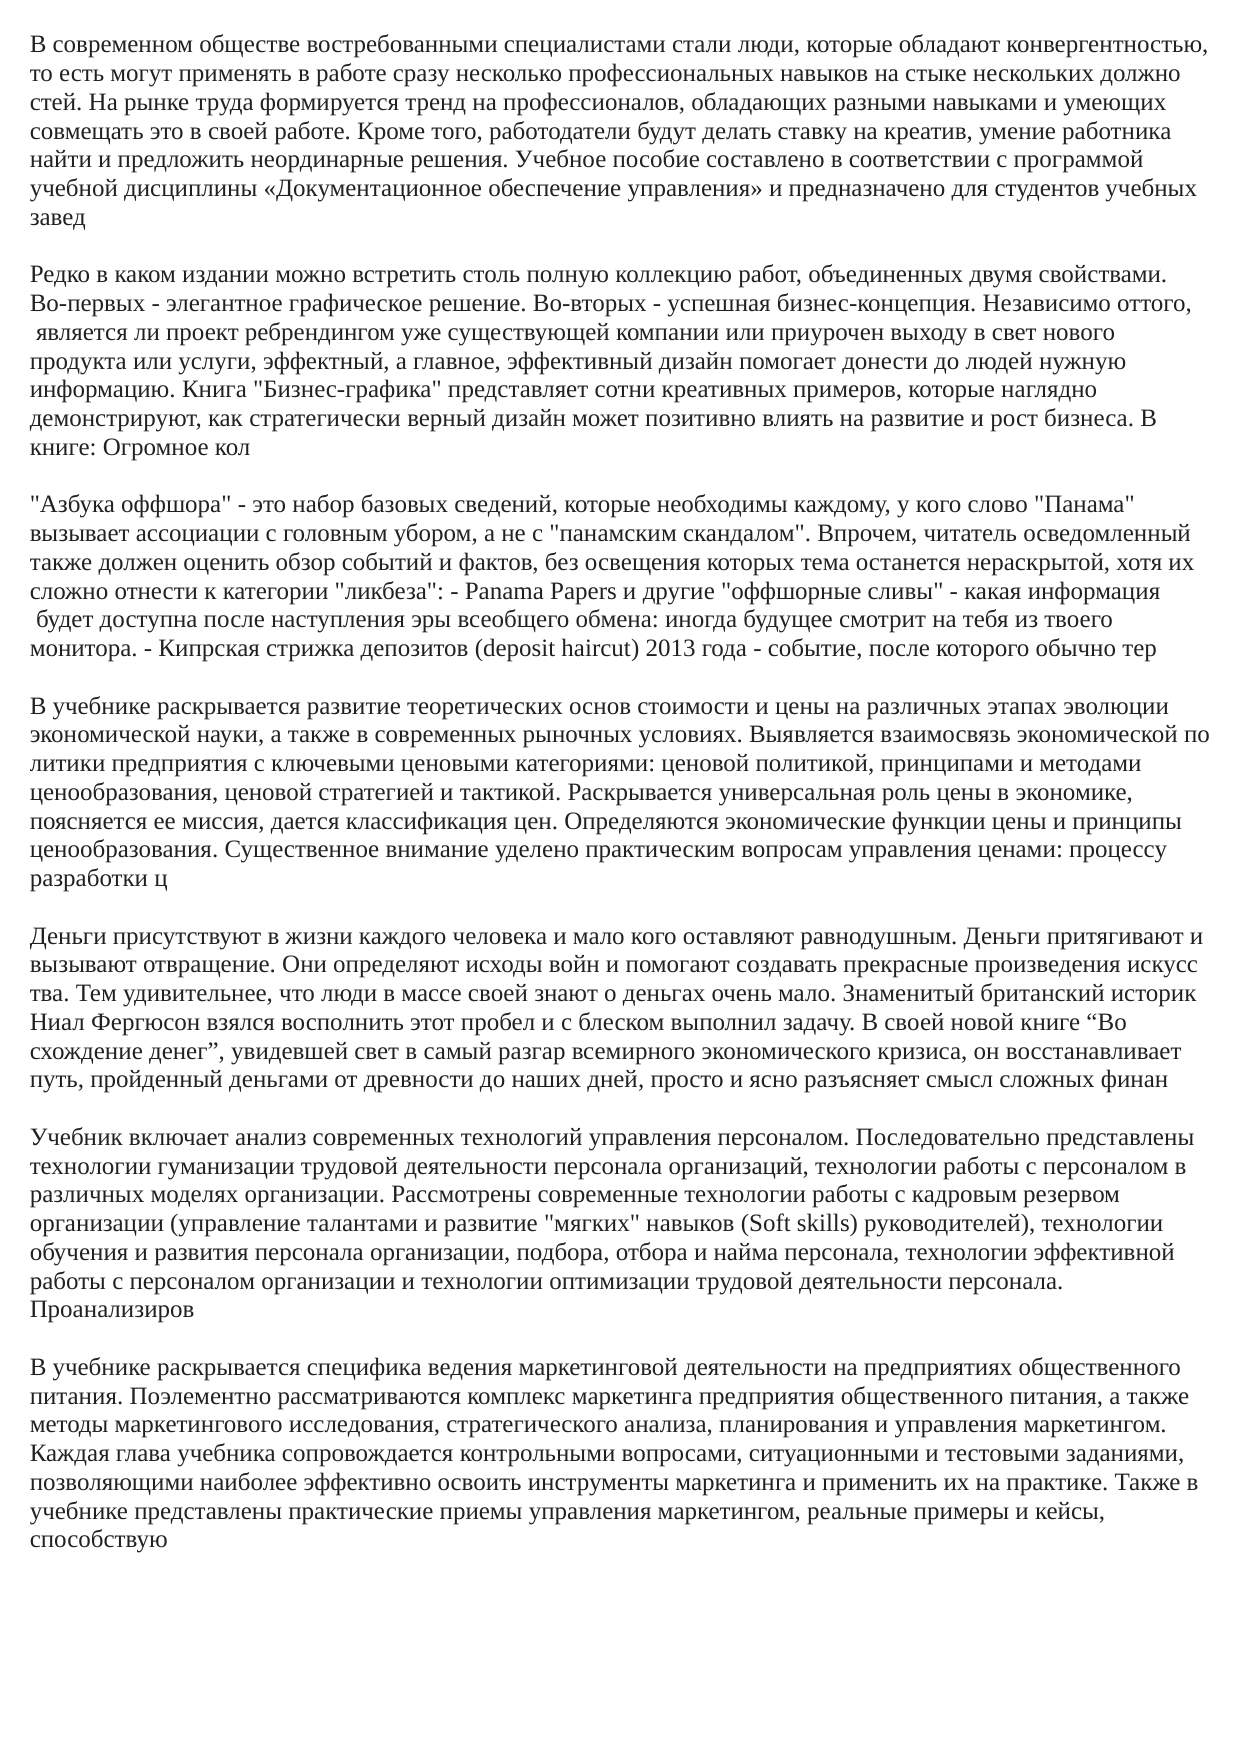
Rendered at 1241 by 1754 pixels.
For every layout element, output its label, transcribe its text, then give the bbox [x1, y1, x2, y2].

text найти и предложить неординарные решения. Учебное пособие составлено в соответствии с программой учебной дисциплины «Документационное обеспечение управления» и предназначено для студентов учебных завед [29, 144, 1211, 231]
text схождение денег”, увидевшей свет в самый разгар всемирного экономического кризиса, он восстанавливает путь, пройденный деньгами от древности до наших дней, просто и ясно разъясняет смысл сложных финан [29, 1036, 1211, 1093]
text Деньги присутствуют в жизни каждого человека и мало кого оставляют равнодушным. Деньги притягивают и вызывают отвращение. Они определяют исходы войн и помогают создавать прекрасные произведения искусс [29, 921, 1211, 978]
text тва. Тем удивительнее, что люди в массе своей знают о деньгах очень мало. Знаменитый британский историк Ниал Фергюсон взялся восполнить этот пробел и с блеском выполнил задачу. В своей новой книге “Во [29, 978, 1211, 1036]
text В учебнике раскрывается развитие теоретических основ стоимости и цены на различных этапах эволюции экономической науки, а также в современных рыночных условиях. Выявляется взаимосвязь экономической по [29, 691, 1211, 748]
text В современном обществе востребованными специалистами стали люди, которые обладают конвергентностью, то есть могут применять в работе сразу несколько профессиональных навыков на стыке нескольких должно [29, 29, 1211, 87]
text Учебник включает анализ современных технологий управления персоналом. Последовательно представлены технологии гуманизации трудовой деятельности персонала организаций, технологии работы с персоналом в [29, 1122, 1211, 1179]
text В учебнике раскрывается специфика ведения маркетинговой деятельности на предприятиях общественного питания. Поэлементно рассматриваются комплекс маркетинга предприятия общественного питания, а также методы маркетингового исследования, стратегического анализа, планирования и управления маркетингом. Каждая глава учебника сопровождается контрольными вопросами, ситуационными и тестовыми заданиями, позволяющими наиболее эффективно освоить инструменты маркетинга и применить их на практике. Также в учебнике представлены практические приемы управления маркетингом, реальные примеры и кейсы, способствую [29, 1352, 1211, 1553]
text будет доступна после наступления эры всеобщего обмена: иногда будущее смотрит на тебя из твоего монитора. - Кипрская стрижка депозитов (deposit haircut) 2013 года - событие, после которого обычно тер [29, 604, 1211, 662]
text литики предприятия с ключевыми ценовыми категориями: ценовой политикой, принципами и методами ценообразования, ценовой стратегией и тактикой. Раскрывается универсальная роль цены в экономике, поясняется ее миссия, дается классификация цен. Определяются экономические функции цены и принципы ценообразования. Существенное внимание уделено практическим вопросам управления ценами: процессу разработки ц [29, 748, 1211, 892]
text различных моделях организации. Рассмотрены современные технологии работы с кадровым резервом организации (управление талантами и развитие "мягких" навыков (Soft skills) руководителей), технологии обучения и развития персонала организации, подбора, отбора и найма персонала, технологии эффективной работы с персоналом организации и технологии оптимизации трудовой деятельности персонала. Проанализиров [29, 1179, 1211, 1323]
text является ли проект ребрендингом уже существующей компании или приурочен выходу в свет нового продукта или услуги, эффектный, а главное, эффективный дизайн помогает донести до людей нужную информацию. Книга "Бизнес-графика" представляет сотни креативных примеров, которые наглядно демонстрируют, как стратегически верный дизайн может позитивно влиять на развитие и рост бизнеса. В книге: Огромное кол [29, 317, 1211, 461]
text "Азбука оффшора" - это набор базовых сведений, которые необходимы каждому, у кого слово "Панама" вызывает ассоциации с головным убором, а не с "панамским скандалом". Впрочем, читатель осведомленный также должен оценить обзор событий и фактов, без освещения которых тема останется нераскрытой, хотя их сложно отнести к категории "ликбеза": - Panama Papers и другие "оффшорные сливы" - какая информация [29, 489, 1211, 604]
text Редко в каком издании можно встретить столь полную коллекцию работ, объединенных двумя свойствами. Во-первых - элегантное графическое решение. Во-вторых - успешная бизнес-концепция. Независимо оттого, [29, 259, 1211, 317]
text стей. На рынке труда формируется тренд на профессионалов, обладающих разными навыками и умеющих совмещать это в своей работе. Кроме того, работодатели будут делать ставку на креатив, умение работника [29, 87, 1211, 144]
